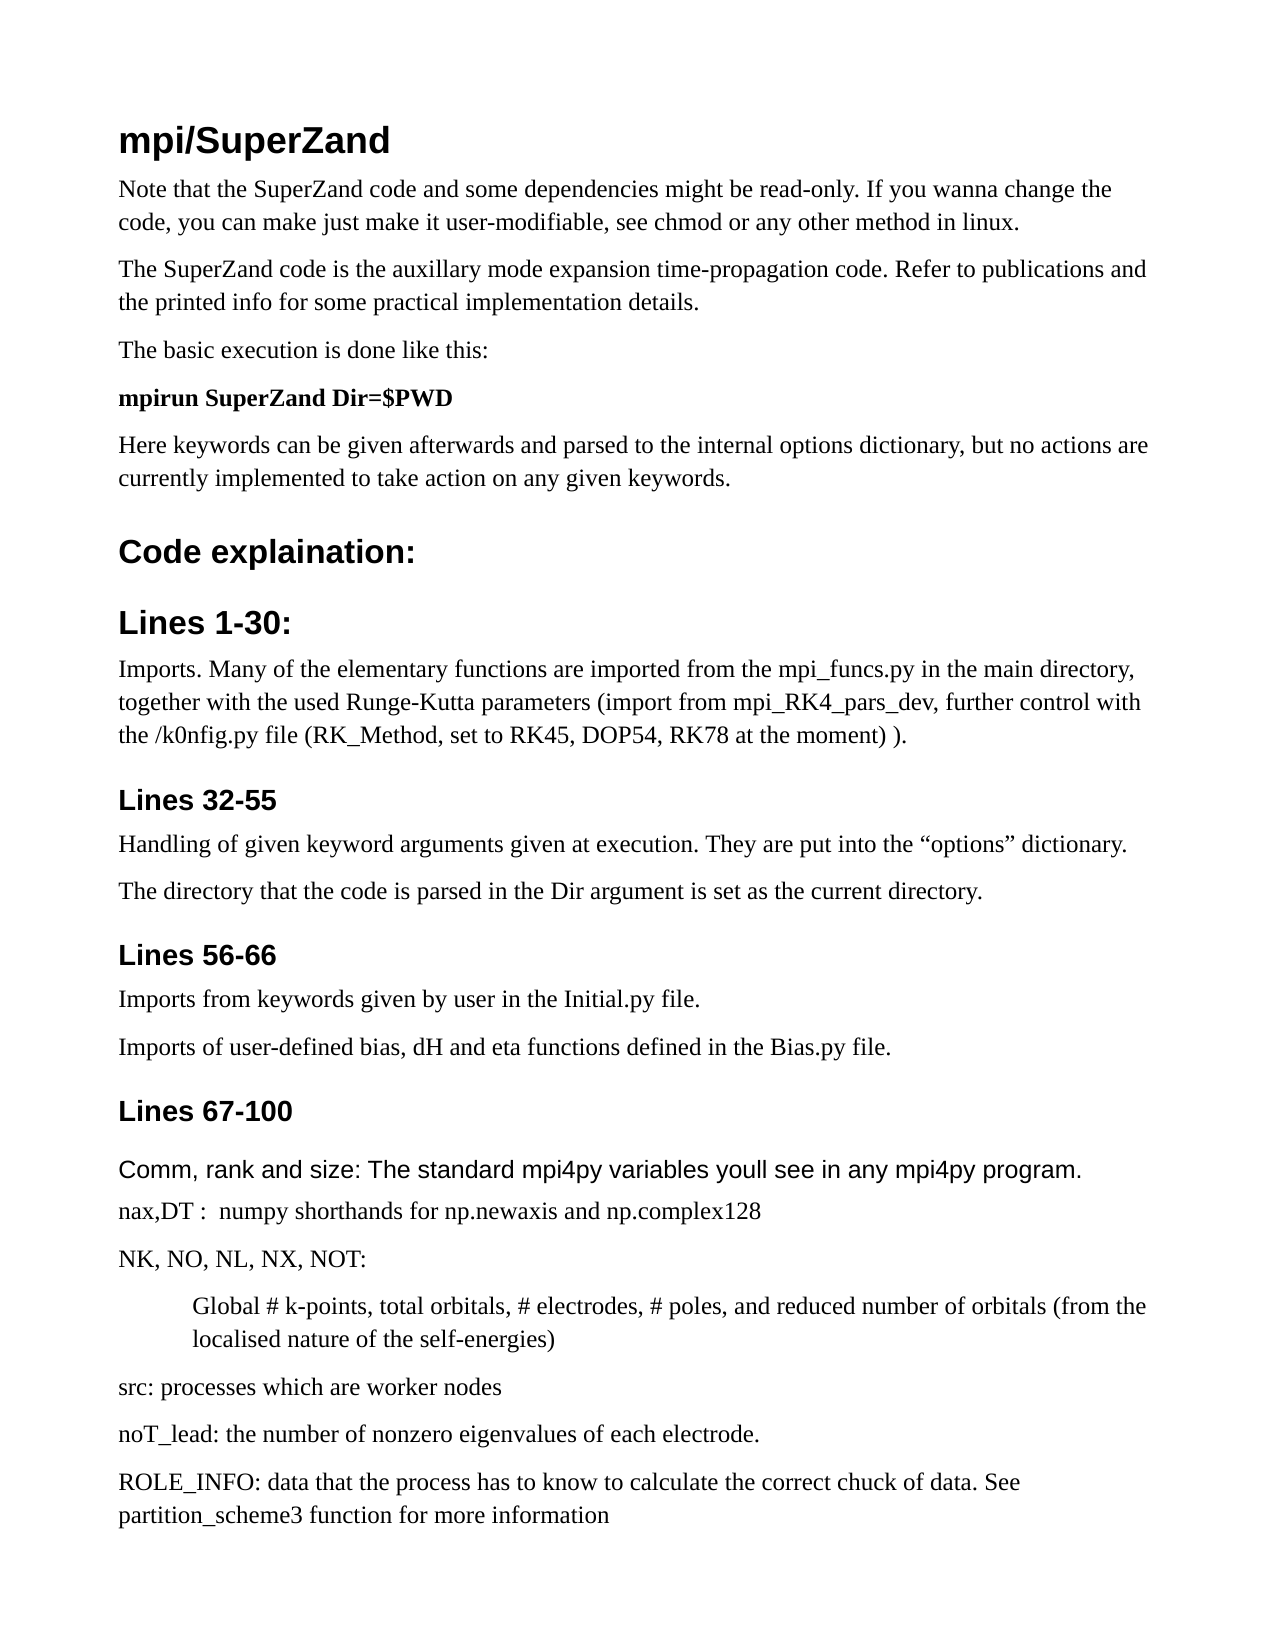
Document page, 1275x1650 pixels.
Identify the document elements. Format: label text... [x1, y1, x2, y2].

text Handling of given keyword arguments given at execution. They are put into the “options” dictionary. [118, 829, 1157, 857]
text The SuperZand code is the auxillary mode expansion time-propagation code. Refer to publications and the printed info for some practical implementation details. [118, 254, 1157, 316]
text nax,DT : numpy shorthands for np.newaxis and np.complex128 [118, 1196, 1157, 1225]
subtitle mpi/SuperZand [118, 118, 1157, 161]
subtitle Lines 56-66 [118, 938, 1157, 972]
text Imports. Many of the elementary functions are imported from the mpi_funcs.py in the main directory, together with the used Runge-Kutta parameters (import from mpi_RK4_pars_dev, further control with the /k0nfig.py file (RK_Method, set to RK45, DOP54, RK78 at the moment) ). [118, 654, 1157, 749]
text mpirun SuperZand Dir=$PWD [118, 383, 1157, 411]
text Imports of user-defined bias, dH and eta functions defined in the Bias.py file. [118, 1032, 1157, 1061]
subtitle Comm, rank and size: The standard mpi4py variables youll see in any mpi4py program. [118, 1155, 1157, 1184]
text Here keywords can be given afterwards and parsed to the internal options dictionary, but no actions are currently implemented to take action on any given keywords. [118, 430, 1157, 492]
text The basic execution is done like this: [118, 335, 1157, 364]
text src: processes which are worker nodes [118, 1372, 1157, 1401]
subtitle Lines 1-30: [118, 603, 1157, 642]
text ROLE_INFO: data that the process has to know to calculate the correct chuck of data. See partition_scheme3 function for more information [118, 1467, 1157, 1529]
text Global # k-points, total orbitals, # electrodes, # poles, and reduced number of orbitals (from the localised nature of the self-energies) [118, 1291, 1157, 1353]
subtitle Code explaination: [118, 532, 1157, 570]
text Imports from keywords given by user in the Initial.py file. [118, 984, 1157, 1013]
text The directory that the code is parsed in the Dir argument is set as the current directory. [118, 876, 1157, 905]
subtitle Lines 32-55 [118, 783, 1157, 816]
text noT_lead: the number of nonzero eigenvalues of each electrode. [118, 1419, 1157, 1448]
text NK, NO, NL, NX, NOT: [118, 1244, 1157, 1272]
text Note that the SuperZand code and some dependencies might be read-only. If you wanna change the code, you can make just make it user-modifiable, see chmod or any other method in linux. [118, 174, 1157, 236]
subtitle Lines 67-100 [118, 1094, 1157, 1128]
